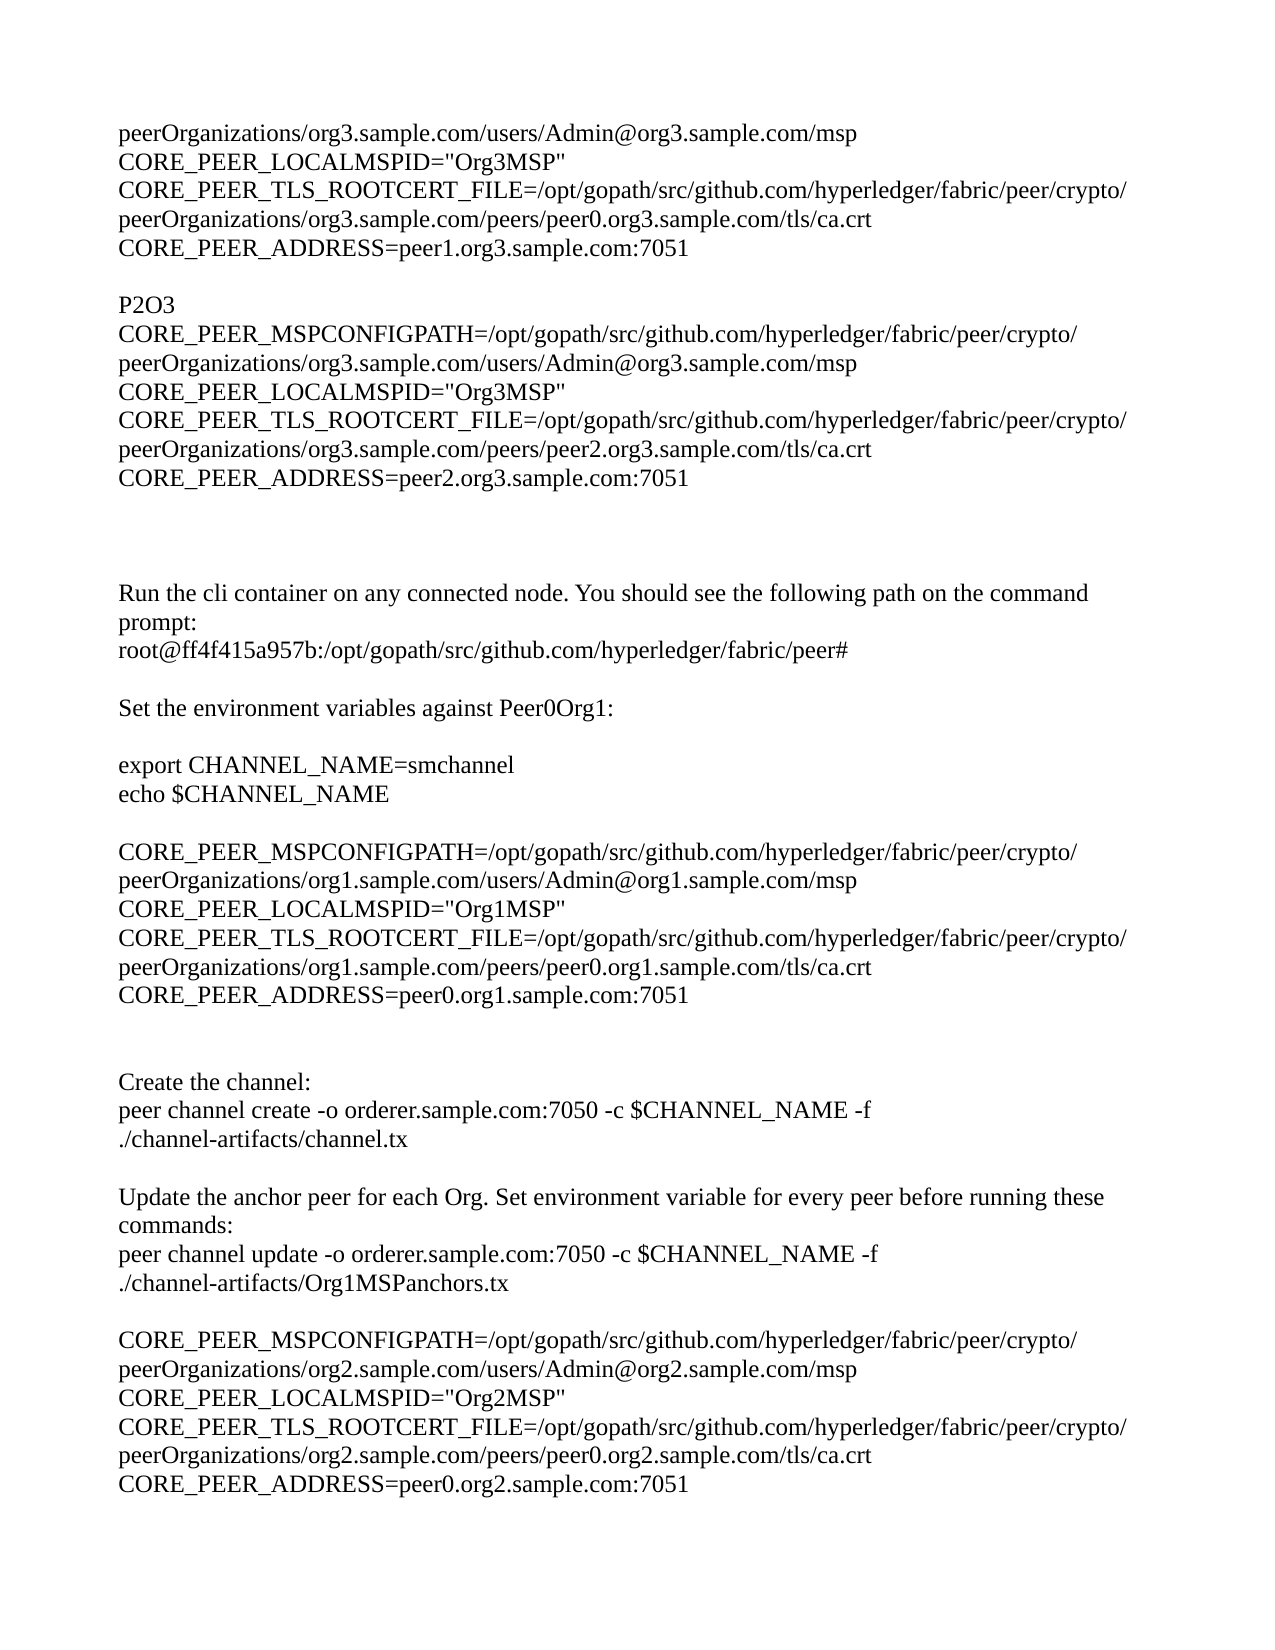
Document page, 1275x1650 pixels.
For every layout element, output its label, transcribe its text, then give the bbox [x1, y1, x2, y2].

text echo $CHANNEL_NAME [118, 779, 1157, 808]
text CORE_PEER_ADDRESS=peer1.org3.sample.com:7051 [118, 233, 1157, 262]
text Set the environment variables against Peer0Org1: [118, 693, 1157, 722]
text peer channel create -o orderer.sample.com:7050 -c $CHANNEL_NAME -f ./channel-artifacts/channel.tx [118, 1096, 1157, 1153]
text Create the channel: [118, 1067, 1157, 1096]
text CORE_PEER_ADDRESS=peer0.org1.sample.com:7051 [118, 981, 1157, 1009]
text CORE_PEER_LOCALMSPID="Org1MSP" [118, 894, 1157, 923]
text CORE_PEER_ADDRESS=peer0.org2.sample.com:7051 [118, 1469, 1157, 1498]
text CORE_PEER_TLS_ROOTCERT_FILE=/opt/gopath/src/github.com/hyperledger/fabric/peer/crypto/peerOrganizations/org3.sample.com/peers/peer0.org3.sample.com/tls/ca.crt [118, 176, 1157, 233]
text peer channel update -o orderer.sample.com:7050 -c $CHANNEL_NAME -f ./channel-artifacts/Org1MSPanchors.tx [118, 1239, 1157, 1297]
text Update the anchor peer for each Org. Set environment variable for every peer before running these commands: [118, 1182, 1157, 1239]
text CORE_PEER_LOCALMSPID="Org3MSP" [118, 147, 1157, 176]
text P2O3 [118, 291, 1157, 319]
text Run the cli container on any connected node. You should see the following path on the command prompt: [118, 578, 1157, 636]
text CORE_PEER_MSPCONFIGPATH=/opt/gopath/src/github.com/hyperledger/fabric/peer/crypto/peerOrganizations/org1.sample.com/users/Admin@org1.sample.com/msp [118, 837, 1157, 894]
text root@ff4f415a957b:/opt/gopath/src/github.com/hyperledger/fabric/peer# [118, 636, 1157, 664]
text CORE_PEER_MSPCONFIGPATH=/opt/gopath/src/github.com/hyperledger/fabric/peer/crypto/peerOrganizations/org2.sample.com/users/Admin@org2.sample.com/msp [118, 1326, 1157, 1383]
text CORE_PEER_TLS_ROOTCERT_FILE=/opt/gopath/src/github.com/hyperledger/fabric/peer/crypto/peerOrganizations/org1.sample.com/peers/peer0.org1.sample.com/tls/ca.crt [118, 923, 1157, 981]
text CORE_PEER_ADDRESS=peer2.org3.sample.com:7051 [118, 463, 1157, 492]
text CORE_PEER_TLS_ROOTCERT_FILE=/opt/gopath/src/github.com/hyperledger/fabric/peer/crypto/peerOrganizations/org2.sample.com/peers/peer0.org2.sample.com/tls/ca.crt [118, 1412, 1157, 1469]
text peerOrganizations/org3.sample.com/users/Admin@org3.sample.com/msp [118, 118, 1157, 147]
text CORE_PEER_LOCALMSPID="Org2MSP" [118, 1383, 1157, 1412]
text CORE_PEER_MSPCONFIGPATH=/opt/gopath/src/github.com/hyperledger/fabric/peer/crypto/peerOrganizations/org3.sample.com/users/Admin@org3.sample.com/msp [118, 319, 1157, 377]
text CORE_PEER_TLS_ROOTCERT_FILE=/opt/gopath/src/github.com/hyperledger/fabric/peer/crypto/peerOrganizations/org3.sample.com/peers/peer2.org3.sample.com/tls/ca.crt [118, 406, 1157, 463]
text export CHANNEL_NAME=smchannel [118, 751, 1157, 779]
text CORE_PEER_LOCALMSPID="Org3MSP" [118, 377, 1157, 406]
